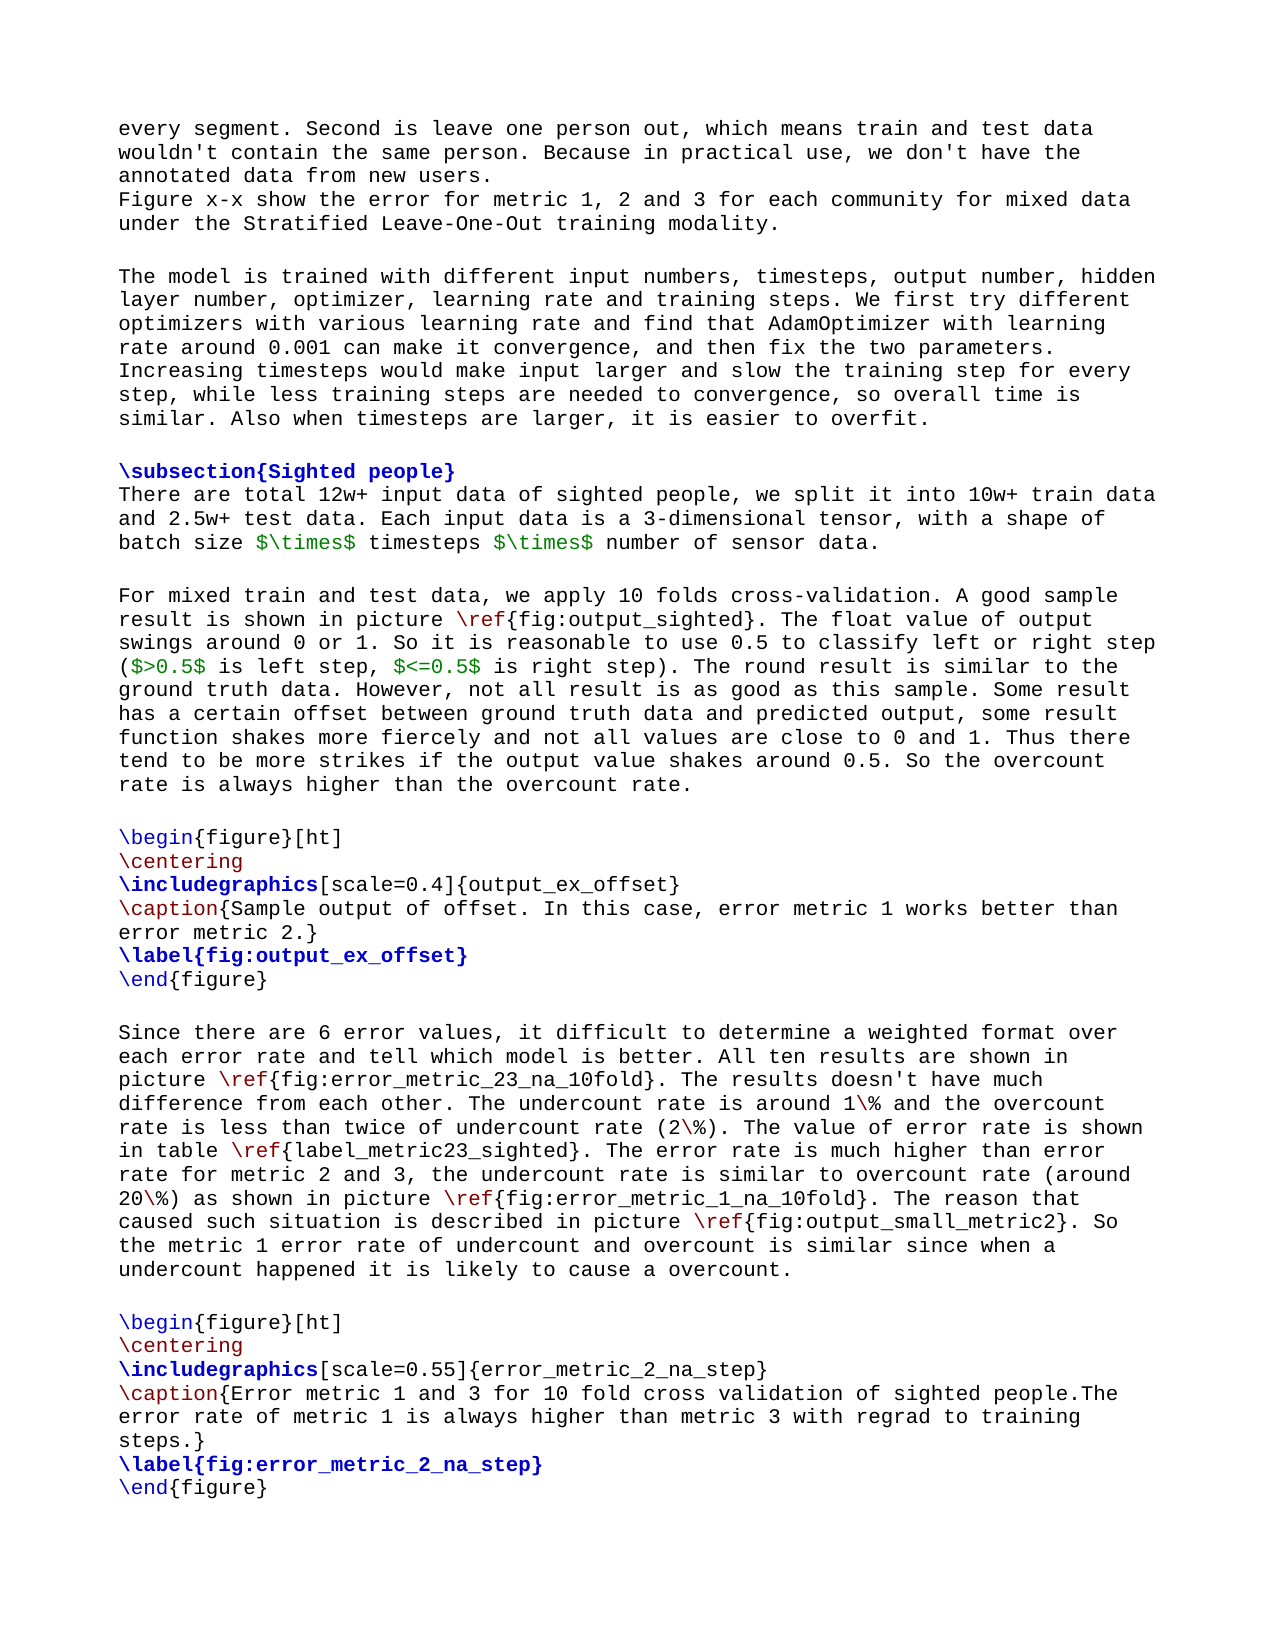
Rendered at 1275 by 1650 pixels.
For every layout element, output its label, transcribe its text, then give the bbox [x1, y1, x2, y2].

text \includegraphics[scale=0.4]{output_ex_offset} [118, 874, 1157, 898]
text Increasing timesteps would make input larger and slow the training step for every step, while less training steps are needed to convergence, so overall time is similar. Also when timesteps are larger, it is easier to overfit. [118, 360, 1157, 431]
text Since there are 6 error values, it difficult to determine a weighted format over each error rate and tell which model is better. All ten results are shown in picture \ref{fig:error_metric_23_na_10fold}. The results doesn't have much difference from each other. The undercount rate is around 1\% and the overcount rate is less than twice of undercount rate (2\%). The value of error rate is shown in table \ref{label_metric23_sighted}. The error rate is much higher than error rate for metric 2 and 3, the undercount rate is similar to overcount rate (around 20\%) as shown in picture \ref{fig:error_metric_1_na_10fold}. The reason that caused such situation is described in picture \ref{fig:output_small_metric2}. So the metric 1 error rate of undercount and overcount is similar since when a undercount happened it is likely to cause a overcount. [118, 1022, 1157, 1282]
text \end{figure} [118, 1477, 1157, 1501]
text \begin{figure}[ht] [118, 827, 1157, 851]
text The model is trained with different input numbers, timesteps, output number, hidden layer number, optimizer, learning rate and training steps. We first try different optimizers with various learning rate and find that AdamOptimizer with learning rate around 0.001 can make it convergence, and then fix the two parameters. [118, 266, 1157, 360]
text \centering [118, 851, 1157, 874]
text \subsection{Sighted people} [118, 461, 1157, 484]
text \includegraphics[scale=0.55]{error_metric_2_na_step} [118, 1359, 1157, 1383]
text There are total 12w+ input data of sighted people, we split it into 10w+ train data and 2.5w+ test data. Each input data is a 3-dimensional tensor, with a shape of batch size $\times$ timesteps $\times$ number of sensor data. [118, 484, 1157, 555]
text every segment. Second is leave one person out, which means train and test data wouldn't contain the same person. Because in practical use, we don't have the annotated data from new users. [118, 118, 1157, 189]
text Figure x-x show the error for metric 1, 2 and 3 for each community for mixed data under the Stratified Leave-One-Out training modality. [118, 189, 1157, 236]
text \begin{figure}[ht] [118, 1312, 1157, 1335]
text For mixed train and test data, we apply 10 folds cross-validation. A good sample result is shown in picture \ref{fig:output_sighted}. The float value of output swings around 0 or 1. So it is reasonable to use 0.5 to classify left or right step ($>0.5$ is left step, $<=0.5$ is right step). The round result is similar to the ground truth data. However, not all result is as good as this sample. Some result has a certain offset between ground truth data and predicted output, some result function shakes more fiercely and not all values are close to 0 and 1. Thus there tend to be more strikes if the output value shakes around 0.5. So the overcount rate is always higher than the overcount rate. [118, 585, 1157, 798]
text \end{figure} [118, 969, 1157, 993]
text \label{fig:error_metric_2_na_step} [118, 1454, 1157, 1477]
text \centering [118, 1335, 1157, 1359]
text \caption{Sample output of offset. In this case, error metric 1 works better than error metric 2.} [118, 898, 1157, 945]
text \caption{Error metric 1 and 3 for 10 fold cross validation of sighted people.The error rate of metric 1 is always higher than metric 3 with regrad to training steps.} [118, 1383, 1157, 1454]
text \label{fig:output_ex_offset} [118, 945, 1157, 969]
